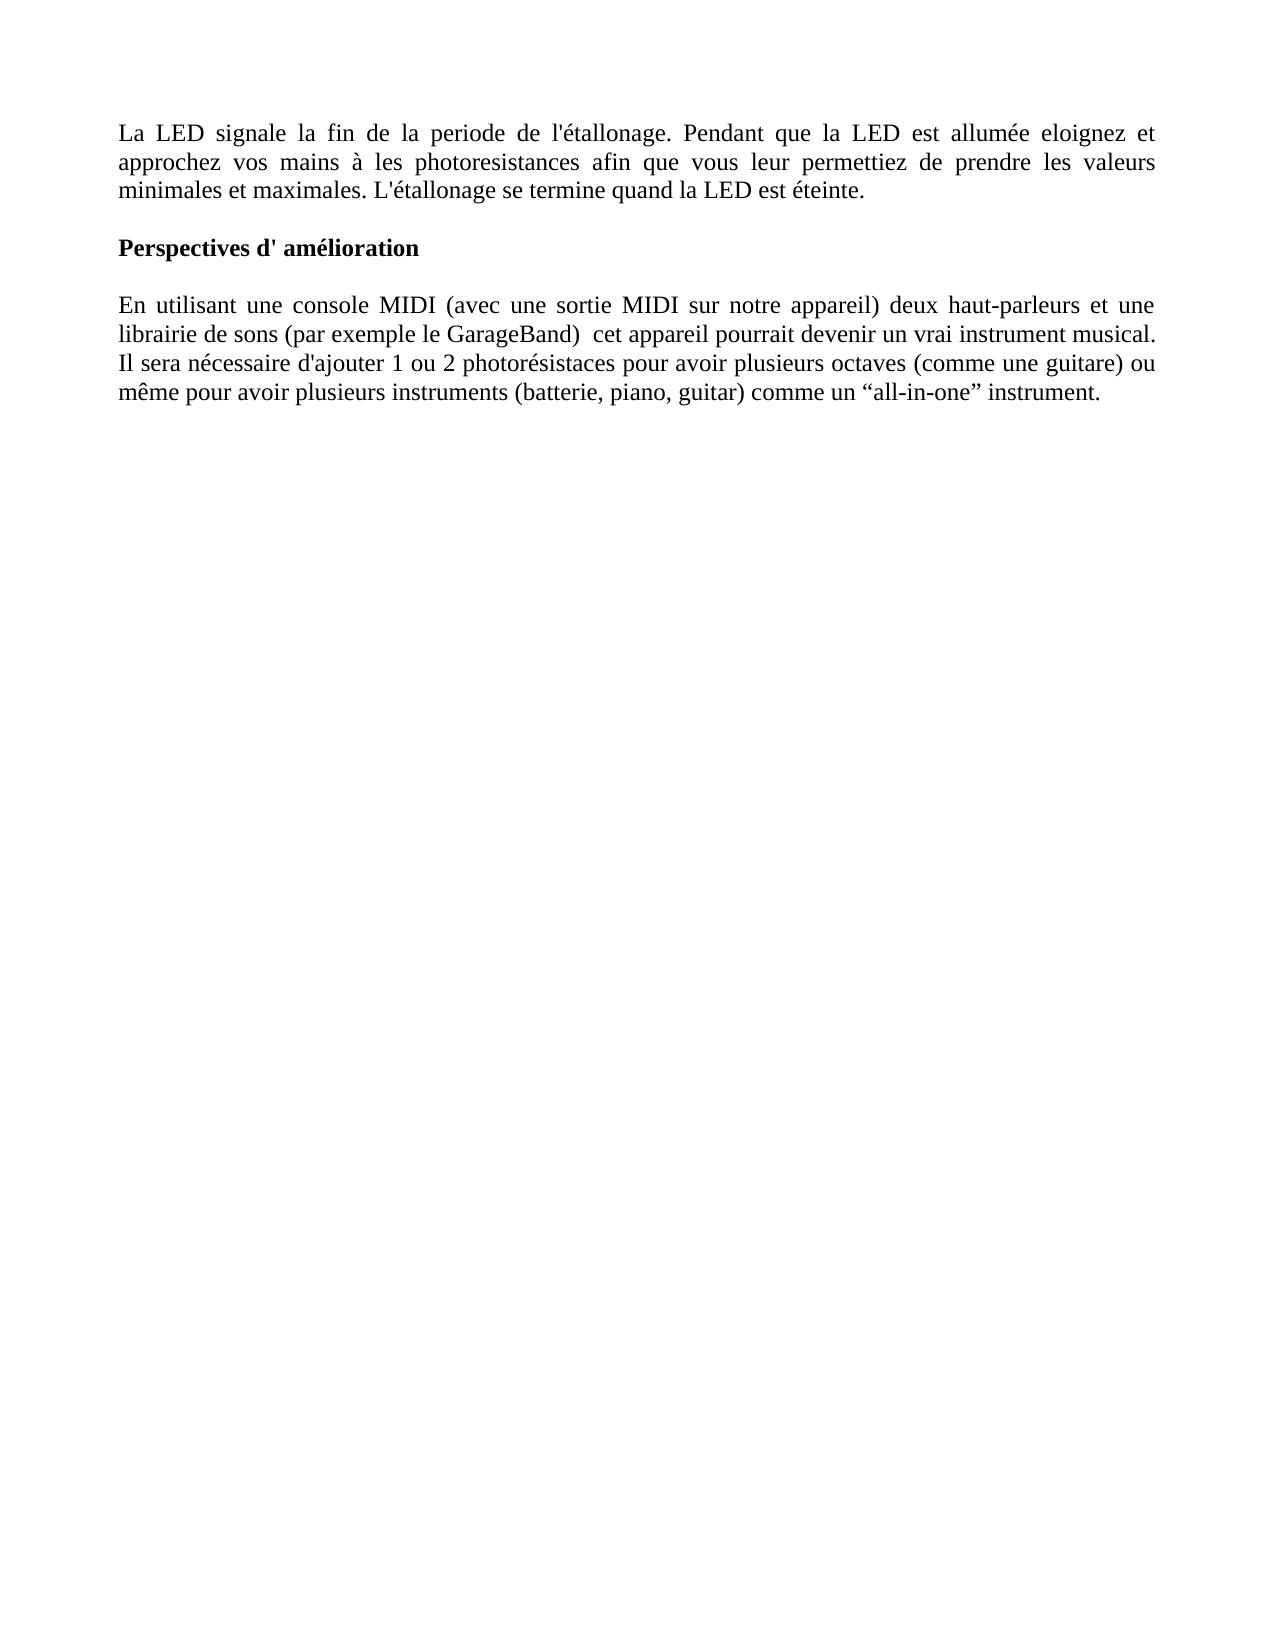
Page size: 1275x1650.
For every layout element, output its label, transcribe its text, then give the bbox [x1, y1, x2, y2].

text La LED signale la fin de la periode de l'étallonage. Pendant que la LED est allumée eloignez et approchez vos mains à les photoresistances afin que vous leur permettiez de prendre les valeurs minimales et maximales. L'étallonage se termine quand la LED est éteinte. [118, 118, 1157, 204]
text En utilisant une console MIDI (avec une sortie MIDI sur notre appareil) deux haut-parleurs et une librairie de sons (par exemple le GarageBand) cet appareil pourrait devenir un vrai instrument musical. Il sera nécessaire d'ajouter 1 ou 2 photorésistaces pour avoir plusieurs octaves (comme une guitare) ou même pour avoir plusieurs instruments (batterie, piano, guitar) comme un “all-in-one” instrument. [118, 291, 1157, 406]
text Perspectives d' amélioration [118, 233, 1157, 262]
